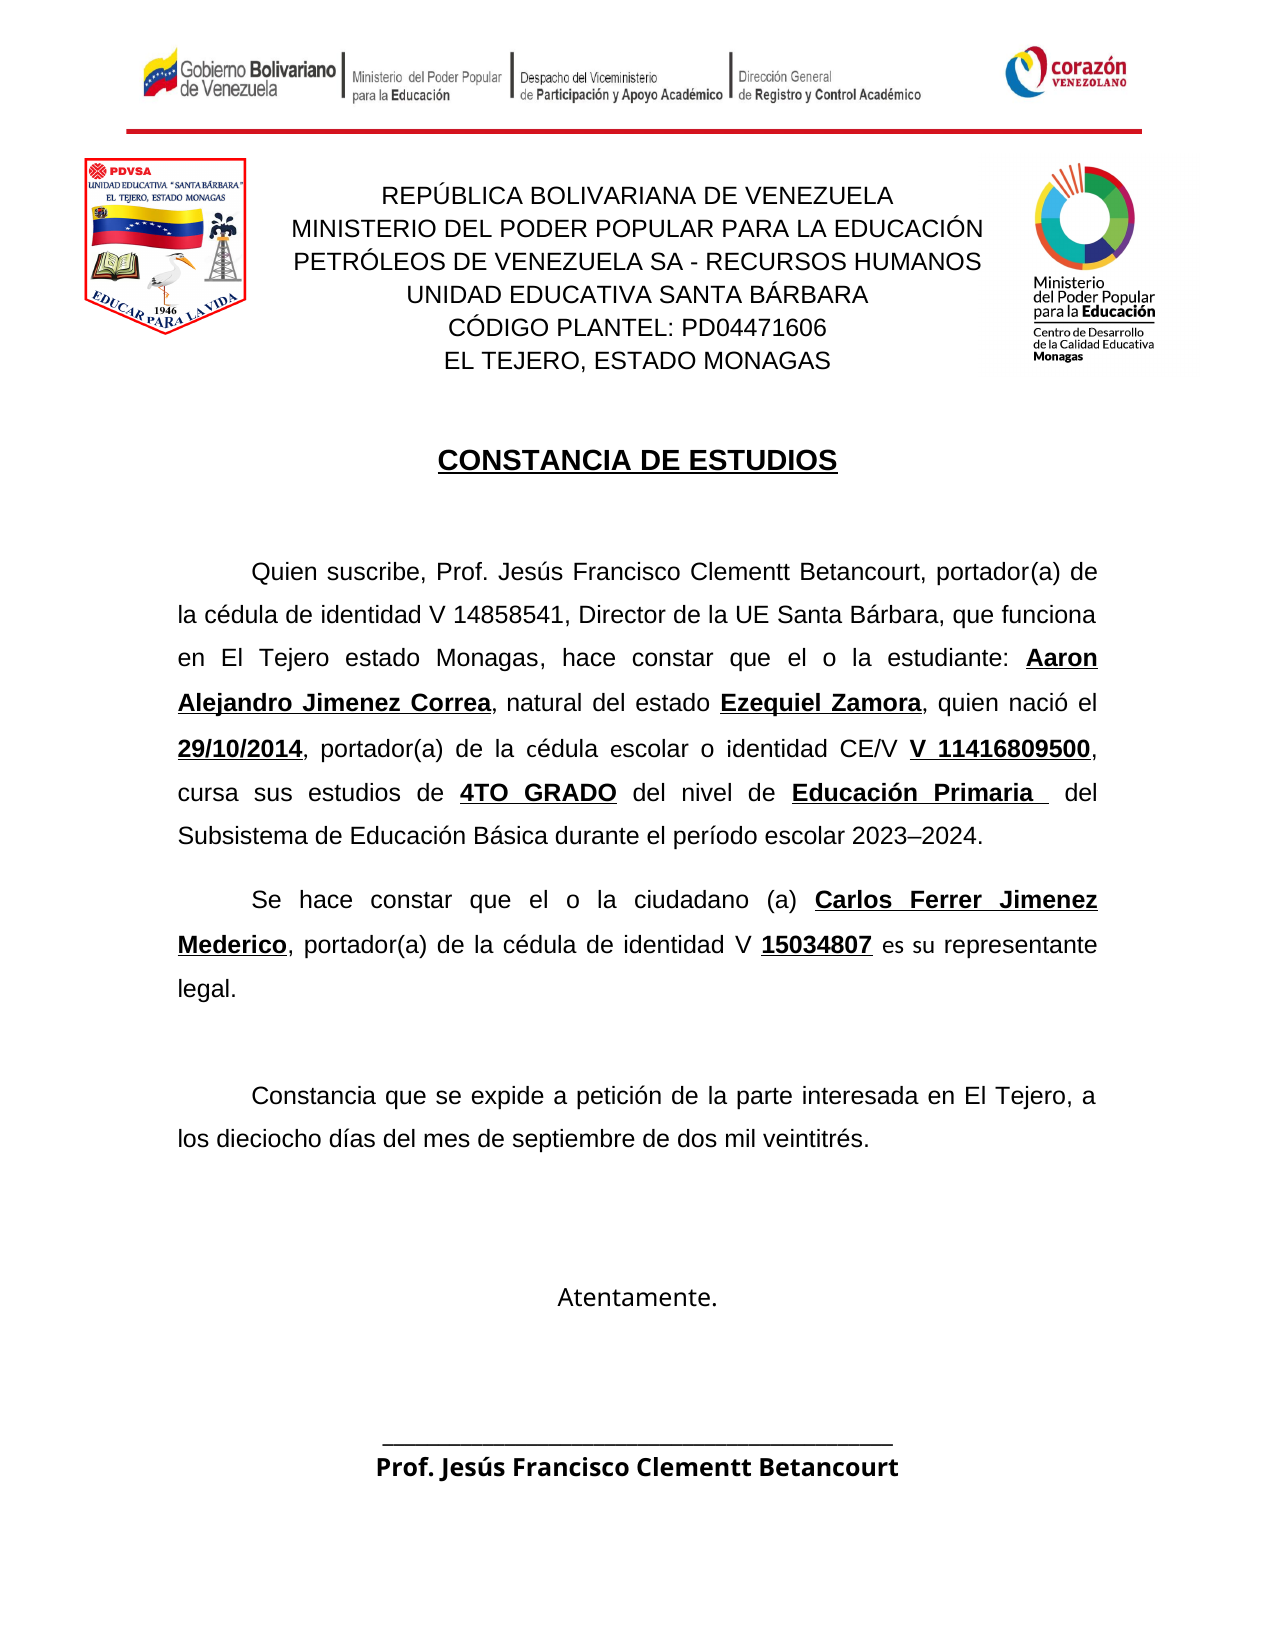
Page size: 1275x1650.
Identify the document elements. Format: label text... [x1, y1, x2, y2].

text Se hace constar que el o la ciudadano (a) Carlos Ferrer Jimenez Mederico, portador(a) de la cédula de identidad V 15034807 es su representante legal. [177, 885, 1098, 1002]
subtitle PETRÓLEOS DE VENEZUELA SA - RECURSOS HUMANOS [252, 247, 978, 275]
picture [79, 158, 252, 335]
text Quien suscribe, Prof. Jesús Francisco Clementt Betancourt, portador(a) de la cédula de identidad V 14858541, Director de la UE Santa Bárbara, que funciona en El Tejero estado Monagas, hace constar que el o la estudiante: Aaron Alejandro Jimenez Correa, natural del estado Ezequiel Zamora, quien nació el 29/10/2014, portador(a) de la cédula escolar o identidad CE/V V 11416809500, cursa sus estudios de 4TO GRADO del nivel de Educación Primaria del Subsistema de Educación Básica durante el período escolar 2023–2024. [177, 557, 1098, 849]
text Atentamente. [177, 1279, 1098, 1313]
text UNIDAD EDUCATIVA SANTA BÁRBARA [252, 280, 978, 308]
text Constancia que se expide a petición de la parte interesada en El Tejero, a los dieciocho días del mes de septiembre de dos mil veintitrés. [177, 1081, 1098, 1153]
picture [978, 153, 1200, 377]
subtitle REPÚBLICA BOLIVARIANA DE VENEZUELA [252, 181, 978, 209]
text Prof. Jesús Francisco Clementt Betancourt [177, 1450, 1098, 1484]
subtitle MINISTERIO DEL PODER POPULAR PARA LA EDUCACIÓN [252, 214, 978, 242]
text ______________________________________________ [177, 1416, 1098, 1450]
text EL TEJERO, ESTADO MONAGAS [177, 346, 978, 374]
picture [126, 11, 1142, 134]
subtitle CONSTANCIA DE ESTUDIOS [177, 443, 1098, 476]
text CÓDIGO PLANTEL: PD04471606 [177, 313, 978, 341]
